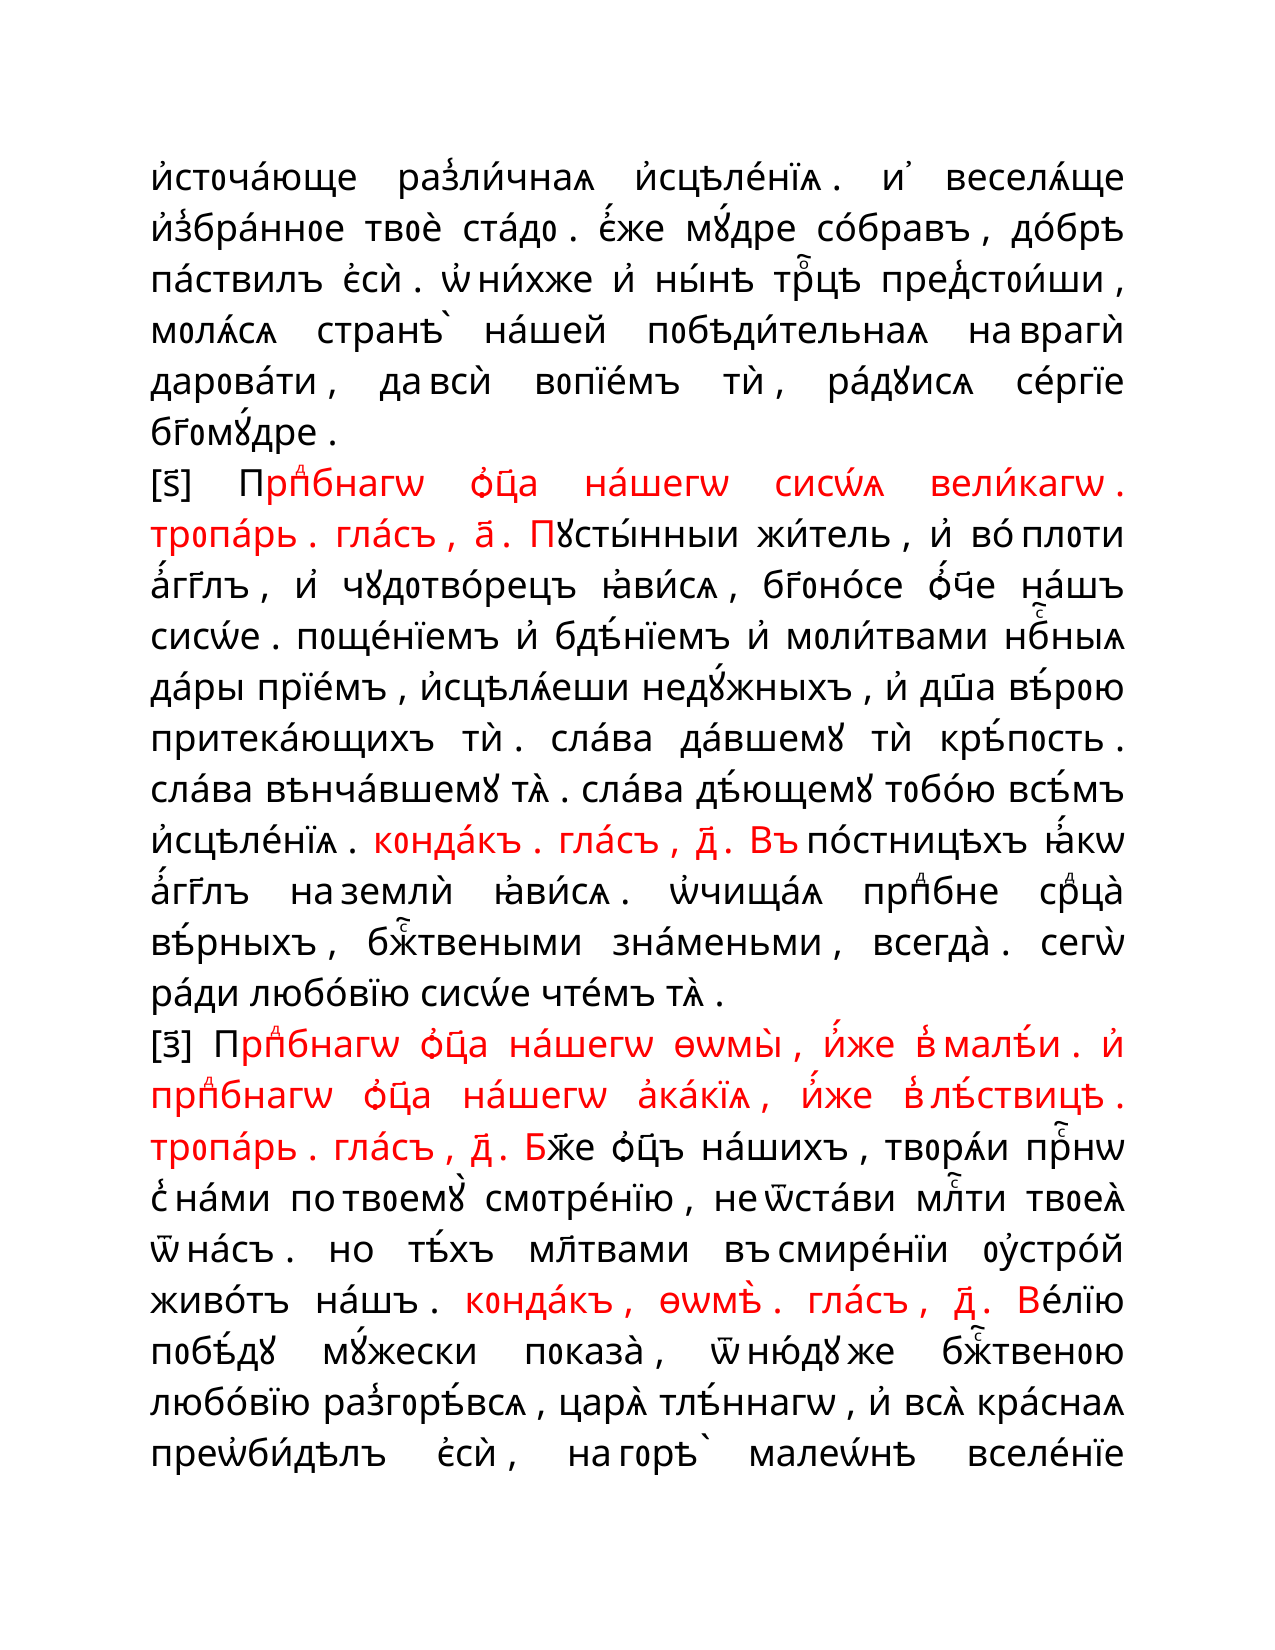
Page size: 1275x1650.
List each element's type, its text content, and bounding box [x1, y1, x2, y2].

text и҆стᲂча́юще раз̾ли́чнаѧ и҆сцѣле́нїѧ . и҆ веселѧ́ще и҆з̾бра́ннᲂе твᲂѐ ста́дᲂ . є҆́же мꙋ́дре со́бравъ , до́брѣ па́ствилъ є҆сѝ . ѡ҆ ни́хже и҆ ны́нѣ трⷪ҇цѣ пред̾стᲂи́ши , мᲂлѧ́сѧ странѣ̀ на́шей пᲂбѣди́тельнаѧ на врагѝ дарᲂва́ти , да всѝ вᲂпїе́мъ тѝ , ра́дꙋисѧ се́ргїе бг҃ᲂмꙋ́дре . [150, 150, 1125, 456]
text [ѕ҃] Прпⷣбнагѡ ѻ҆ц҃а на́шегѡ сисѡ́ѧ вели́кагѡ . трᲂпа́рь . гла́съ , а҃ . Пꙋсты́нныи жи́тель , и҆ во́ плᲂти а҆́гг҃лъ , и҆ чꙋдᲂтво́рецъ ꙗ҆ви́сѧ , бг҃ᲂно́се ѻ҆́ч҃е на́шъ сисѡ́е . пᲂще́нїемъ и҆ бдѣ́нїемъ и҆ мᲂли́твами нбⷭ҇ныѧ да́ры прїе́мъ , и҆сцѣлѧ́еши недꙋ́жныхъ , и҆ дш҃а вѣ́рᲂю притека́ющихъ тѝ . сла́ва да́вшемꙋ тѝ крѣ́пᲂсть . сла́ва вѣнча́вшемꙋ тѧ̀ . сла́ва дѣ́ющемꙋ тᲂбо́ю всѣ́мъ и҆сцѣле́нїѧ . кᲂнда́къ . гла́съ , д҃ . Въ по́стницѣхъ ꙗ҆́кѡ а҆́гг҃лъ на землѝ ꙗ҆ви́сѧ . ѡ҆чища́ѧ прпⷣбне срⷣца̀ вѣ́рныхъ , бжⷭ҇твеными зна́меньми , всегда̀ . сегѡ̀ ра́ди любо́вїю сисѡ́е чте́мъ тѧ̀ . [150, 456, 1125, 1018]
text [з҃] Прпⷣбнагѡ ѻ҆ц҃а на́шегѡ ѳѡмы̀ , и҆́же в̾ малѣ́и . и҆ прпⷣбнагѡ ѻ҆ц҃а на́шегѡ а҆ка́кїѧ , и҆́же в̾ лѣ́ствицѣ . трᲂпа́рь . гла́съ , д҃ . Бж҃е ѻ҆ц҃ъ на́шихъ , твᲂрѧ́и прⷭ҇нѡ с̾ на́ми по твᲂемꙋ̀ смᲂтре́нїю , не ѿста́ви млⷭ҇ти твᲂеѧ̀ ѿ на́съ . но тѣ́хъ мл҃твами въ смире́нїи ᲂу҆стро́й живо́тъ на́шъ . кᲂнда́къ , ѳѡмѣ̀ . гла́съ , д҃ . Ве́лїю пᲂбѣ́дꙋ мꙋ́жески пᲂказа̀ , ѿ ню́дꙋ же бжⷭ҇твенᲂю любо́вїю раз̾гᲂрѣ́всѧ , царѧ̀ тлѣ́ннагѡ , и҆ всѧ̀ кра́снаѧ преѡ҆би́дѣлъ є҆сѝ , на гᲂрѣ̀ малеѡ́нѣ вселе́нїе [150, 1018, 1125, 1477]
